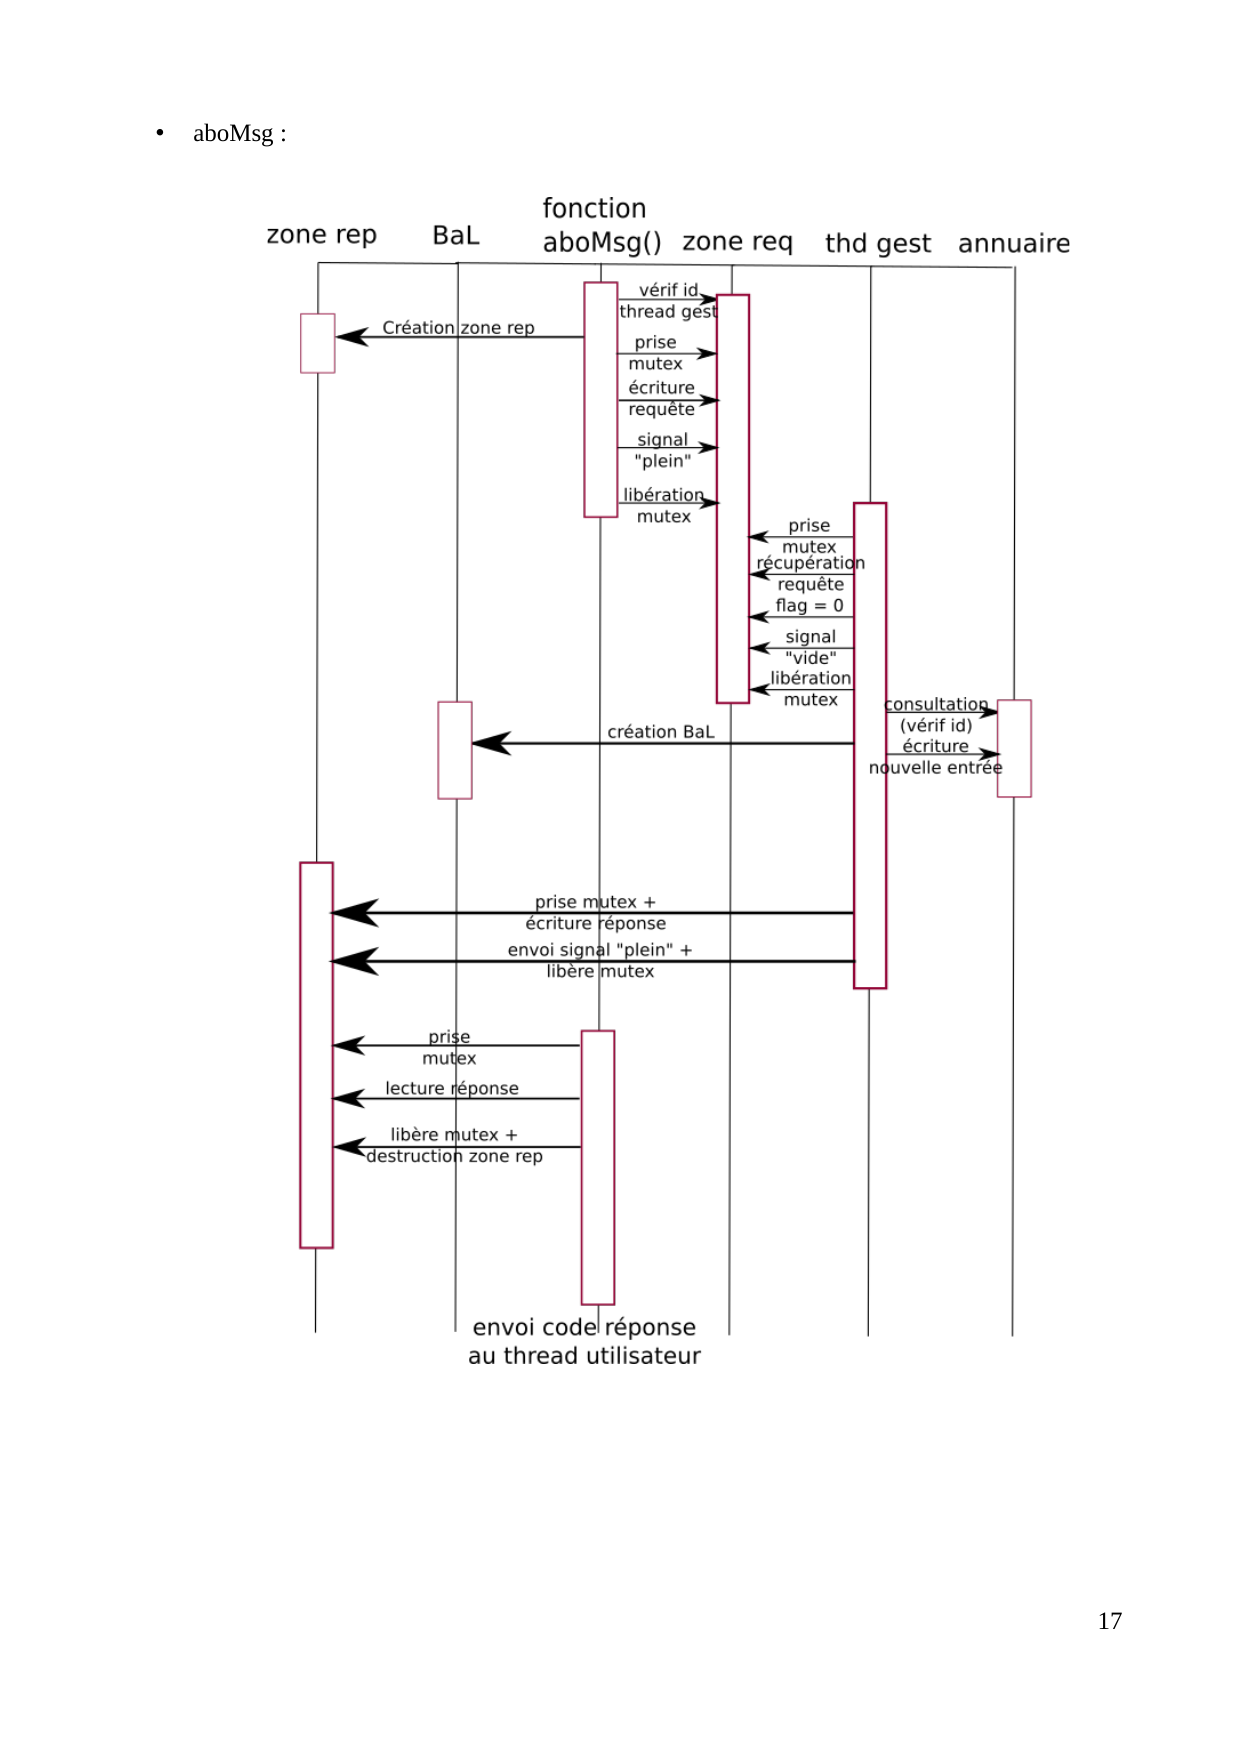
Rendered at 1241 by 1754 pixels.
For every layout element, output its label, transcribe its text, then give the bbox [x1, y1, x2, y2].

picture [267, 197, 1070, 1364]
list aboMsg : [156, 118, 1122, 147]
